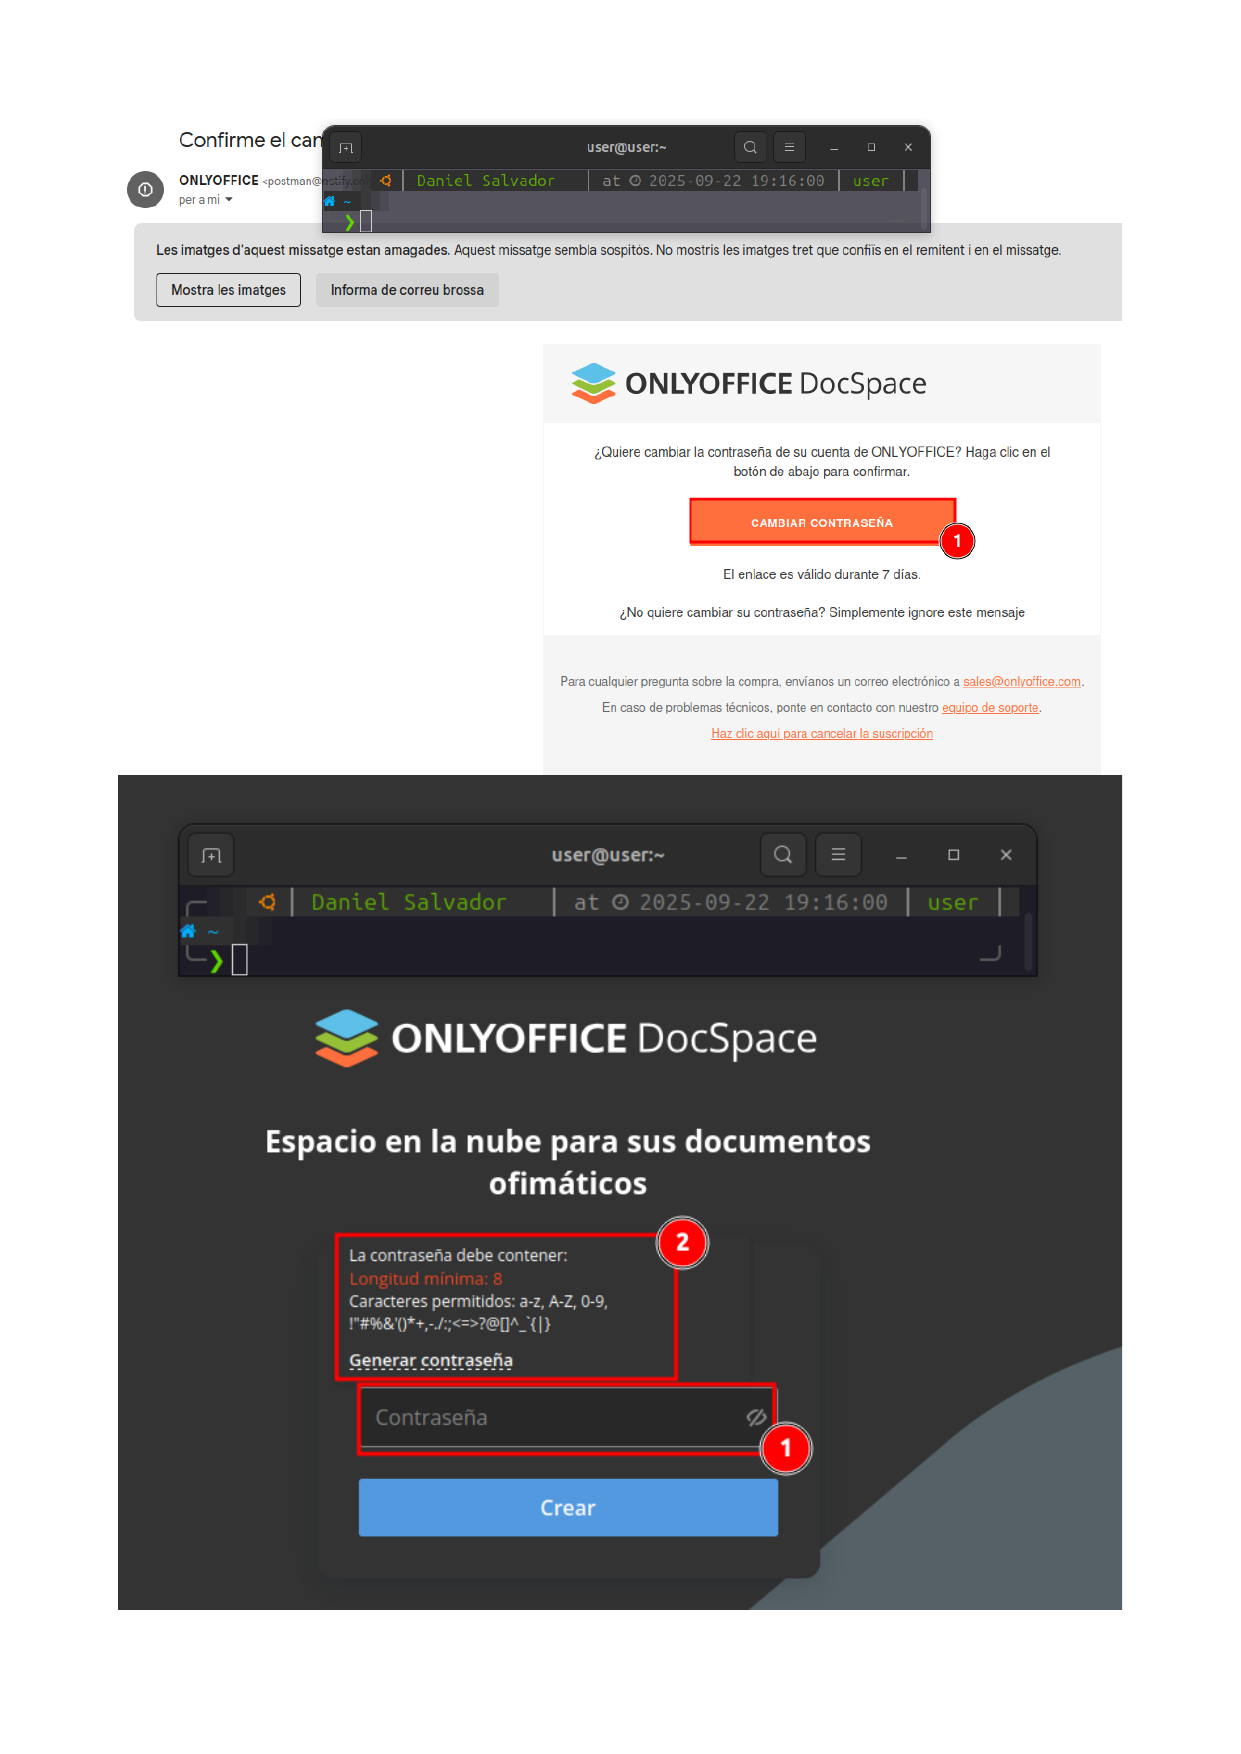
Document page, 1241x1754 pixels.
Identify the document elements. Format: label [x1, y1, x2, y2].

picture [118, 118, 1123, 1610]
